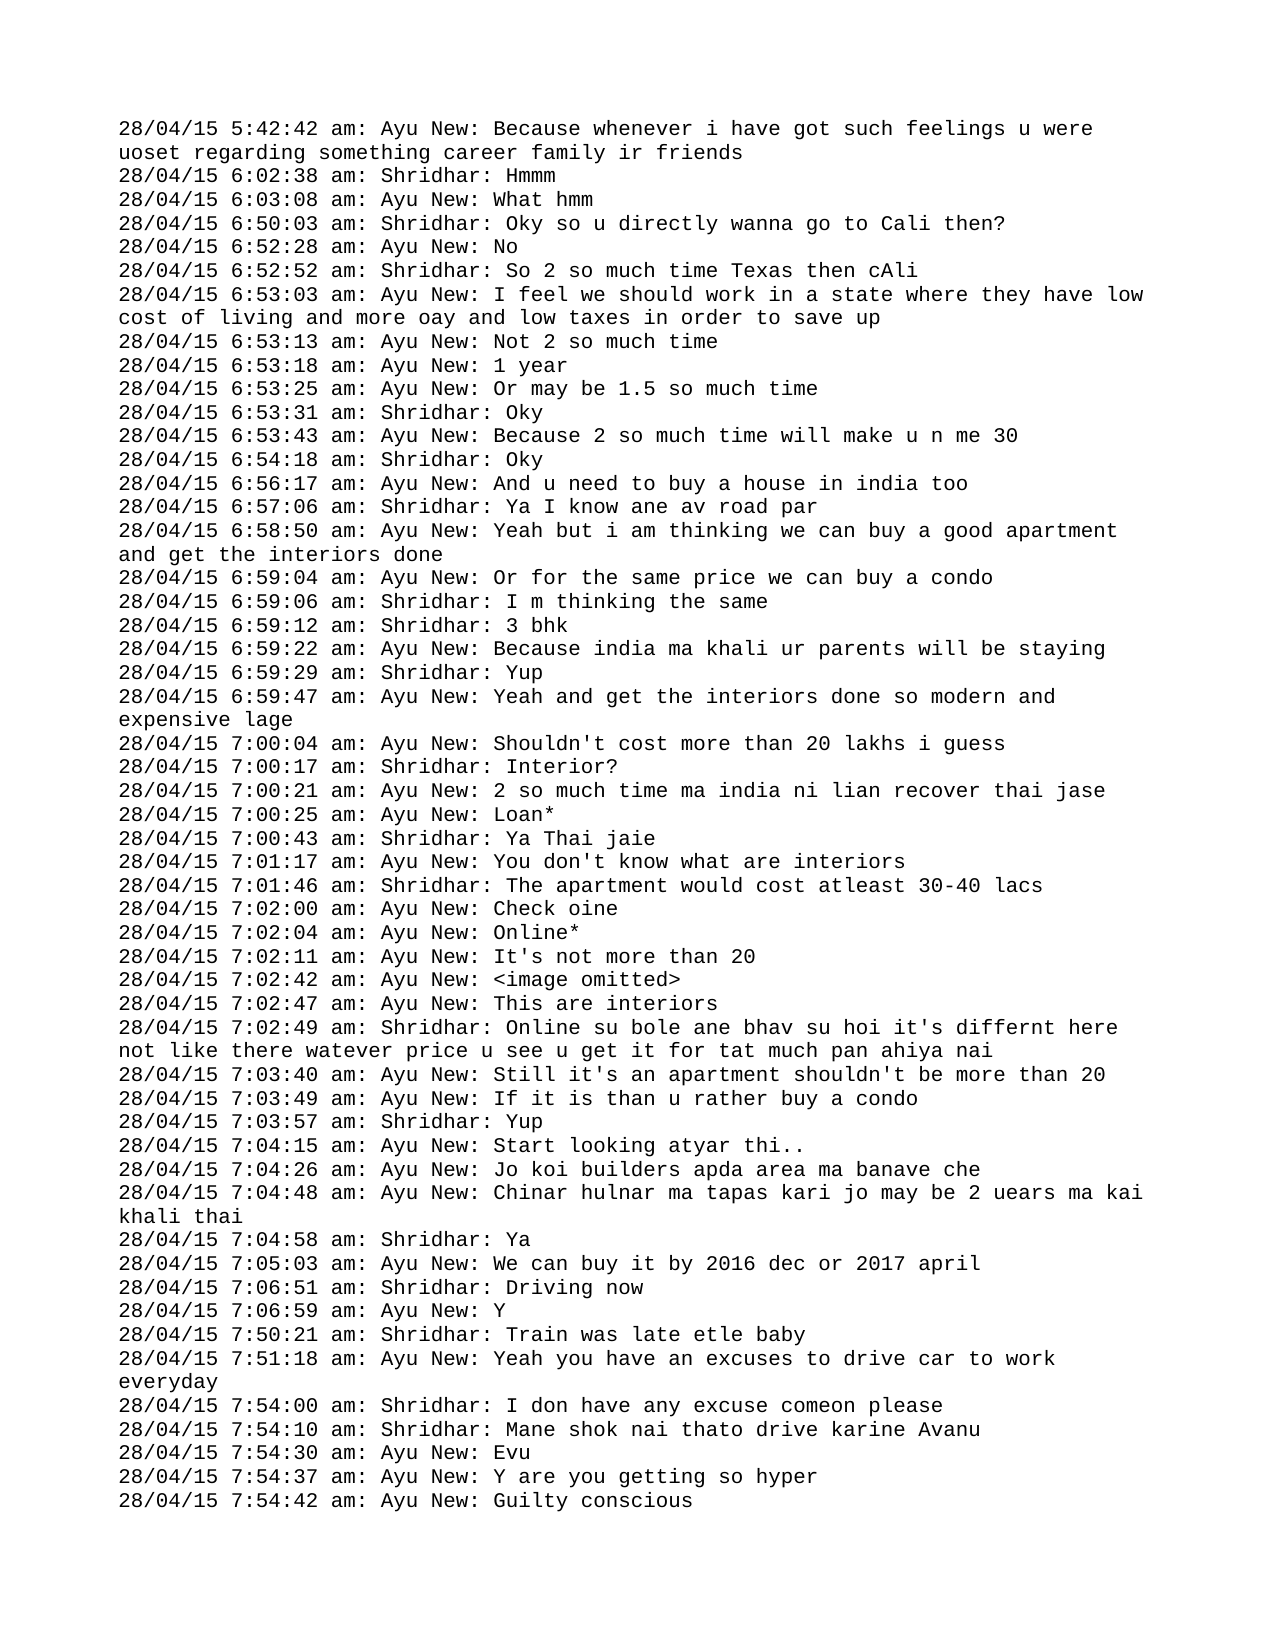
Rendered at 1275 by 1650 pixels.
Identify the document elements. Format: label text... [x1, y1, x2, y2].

text 28/04/15 6:53:13 am: Ayu New: Not 2 so much time [118, 331, 1157, 354]
text 28/04/15 7:02:49 am: Shridhar: Online su bole ane bhav su hoi it's differnt here not like there watever price u see u get it for tat much pan ahiya nai [118, 1017, 1157, 1064]
text 28/04/15 7:00:43 am: Shridhar: Ya Thai jaie [118, 827, 1157, 851]
text 28/04/15 7:54:00 am: Shridhar: I don have any excuse comeon please [118, 1395, 1157, 1419]
text 28/04/15 7:03:57 am: Shridhar: Yup [118, 1111, 1157, 1135]
text 28/04/15 7:00:04 am: Ayu New: Shouldn't cost more than 20 lakhs i guess [118, 733, 1157, 757]
text 28/04/15 5:42:42 am: Ayu New: Because whenever i have got such feelings u were uoset regarding something career family ir friends [118, 118, 1157, 165]
text 28/04/15 7:02:42 am: Ayu New: <image omitted> [118, 969, 1157, 993]
text 28/04/15 7:04:26 am: Ayu New: Jo koi builders apda area ma banave che [118, 1158, 1157, 1182]
text 28/04/15 6:59:12 am: Shridhar: 3 bhk [118, 615, 1157, 638]
text 28/04/15 7:06:51 am: Shridhar: Driving now [118, 1277, 1157, 1300]
text 28/04/15 6:53:18 am: Ayu New: 1 year [118, 354, 1157, 378]
text 28/04/15 7:04:48 am: Ayu New: Chinar hulnar ma tapas kari jo may be 2 uears ma kai khali thai [118, 1182, 1157, 1229]
text 28/04/15 6:52:52 am: Shridhar: So 2 so much time Texas then cAli [118, 260, 1157, 284]
text 28/04/15 6:59:29 am: Shridhar: Yup [118, 662, 1157, 686]
text 28/04/15 7:54:30 am: Ayu New: Evu [118, 1442, 1157, 1466]
text 28/04/15 6:52:28 am: Ayu New: No [118, 236, 1157, 260]
text 28/04/15 6:53:31 am: Shridhar: Oky [118, 402, 1157, 426]
text 28/04/15 6:56:17 am: Ayu New: And u need to buy a house in india too [118, 473, 1157, 496]
text 28/04/15 7:06:59 am: Ayu New: Y [118, 1300, 1157, 1324]
text 28/04/15 7:01:46 am: Shridhar: The apartment would cost atleast 30-40 lacs [118, 875, 1157, 898]
text 28/04/15 7:05:03 am: Ayu New: We can buy it by 2016 dec or 2017 april [118, 1253, 1157, 1277]
text 28/04/15 7:54:37 am: Ayu New: Y are you getting so hyper [118, 1466, 1157, 1489]
text 28/04/15 6:53:25 am: Ayu New: Or may be 1.5 so much time [118, 378, 1157, 402]
text 28/04/15 7:02:11 am: Ayu New: It's not more than 20 [118, 946, 1157, 969]
text 28/04/15 6:59:04 am: Ayu New: Or for the same price we can buy a condo [118, 567, 1157, 591]
text 28/04/15 7:02:00 am: Ayu New: Check oine [118, 898, 1157, 922]
text 28/04/15 7:04:58 am: Shridhar: Ya [118, 1229, 1157, 1253]
text 28/04/15 6:53:43 am: Ayu New: Because 2 so much time will make u n me 30 [118, 426, 1157, 449]
text 28/04/15 7:51:18 am: Ayu New: Yeah you have an excuses to drive car to work everyday [118, 1348, 1157, 1395]
text 28/04/15 6:58:50 am: Ayu New: Yeah but i am thinking we can buy a good apartment and get the interiors done [118, 520, 1157, 567]
text 28/04/15 6:59:06 am: Shridhar: I m thinking the same [118, 591, 1157, 615]
text 28/04/15 6:57:06 am: Shridhar: Ya I know ane av road par [118, 496, 1157, 520]
text 28/04/15 7:54:42 am: Ayu New: Guilty conscious [118, 1489, 1157, 1513]
text 28/04/15 7:03:40 am: Ayu New: Still it's an apartment shouldn't be more than 20 [118, 1064, 1157, 1088]
text 28/04/15 6:59:47 am: Ayu New: Yeah and get the interiors done so modern and expensive lage [118, 686, 1157, 733]
text 28/04/15 6:53:03 am: Ayu New: I feel we should work in a state where they have low cost of living and more oay and low taxes in order to save up [118, 284, 1157, 331]
text 28/04/15 7:54:10 am: Shridhar: Mane shok nai thato drive karine Avanu [118, 1419, 1157, 1442]
text 28/04/15 7:00:17 am: Shridhar: Interior? [118, 757, 1157, 780]
text 28/04/15 7:01:17 am: Ayu New: You don't know what are interiors [118, 851, 1157, 875]
text 28/04/15 6:03:08 am: Ayu New: What hmm [118, 189, 1157, 213]
text 28/04/15 7:02:47 am: Ayu New: This are interiors [118, 993, 1157, 1017]
text 28/04/15 6:54:18 am: Shridhar: Oky [118, 449, 1157, 473]
text 28/04/15 7:03:49 am: Ayu New: If it is than u rather buy a condo [118, 1088, 1157, 1111]
text 28/04/15 7:50:21 am: Shridhar: Train was late etle baby [118, 1324, 1157, 1348]
text 28/04/15 6:02:38 am: Shridhar: Hmmm [118, 165, 1157, 189]
text 28/04/15 6:50:03 am: Shridhar: Oky so u directly wanna go to Cali then? [118, 213, 1157, 236]
text 28/04/15 7:04:15 am: Ayu New: Start looking atyar thi.. [118, 1135, 1157, 1158]
text 28/04/15 6:59:22 am: Ayu New: Because india ma khali ur parents will be staying [118, 638, 1157, 662]
text 28/04/15 7:02:04 am: Ayu New: Online* [118, 922, 1157, 946]
text 28/04/15 7:00:21 am: Ayu New: 2 so much time ma india ni lian recover thai jase [118, 780, 1157, 804]
text 28/04/15 7:00:25 am: Ayu New: Loan* [118, 804, 1157, 827]
